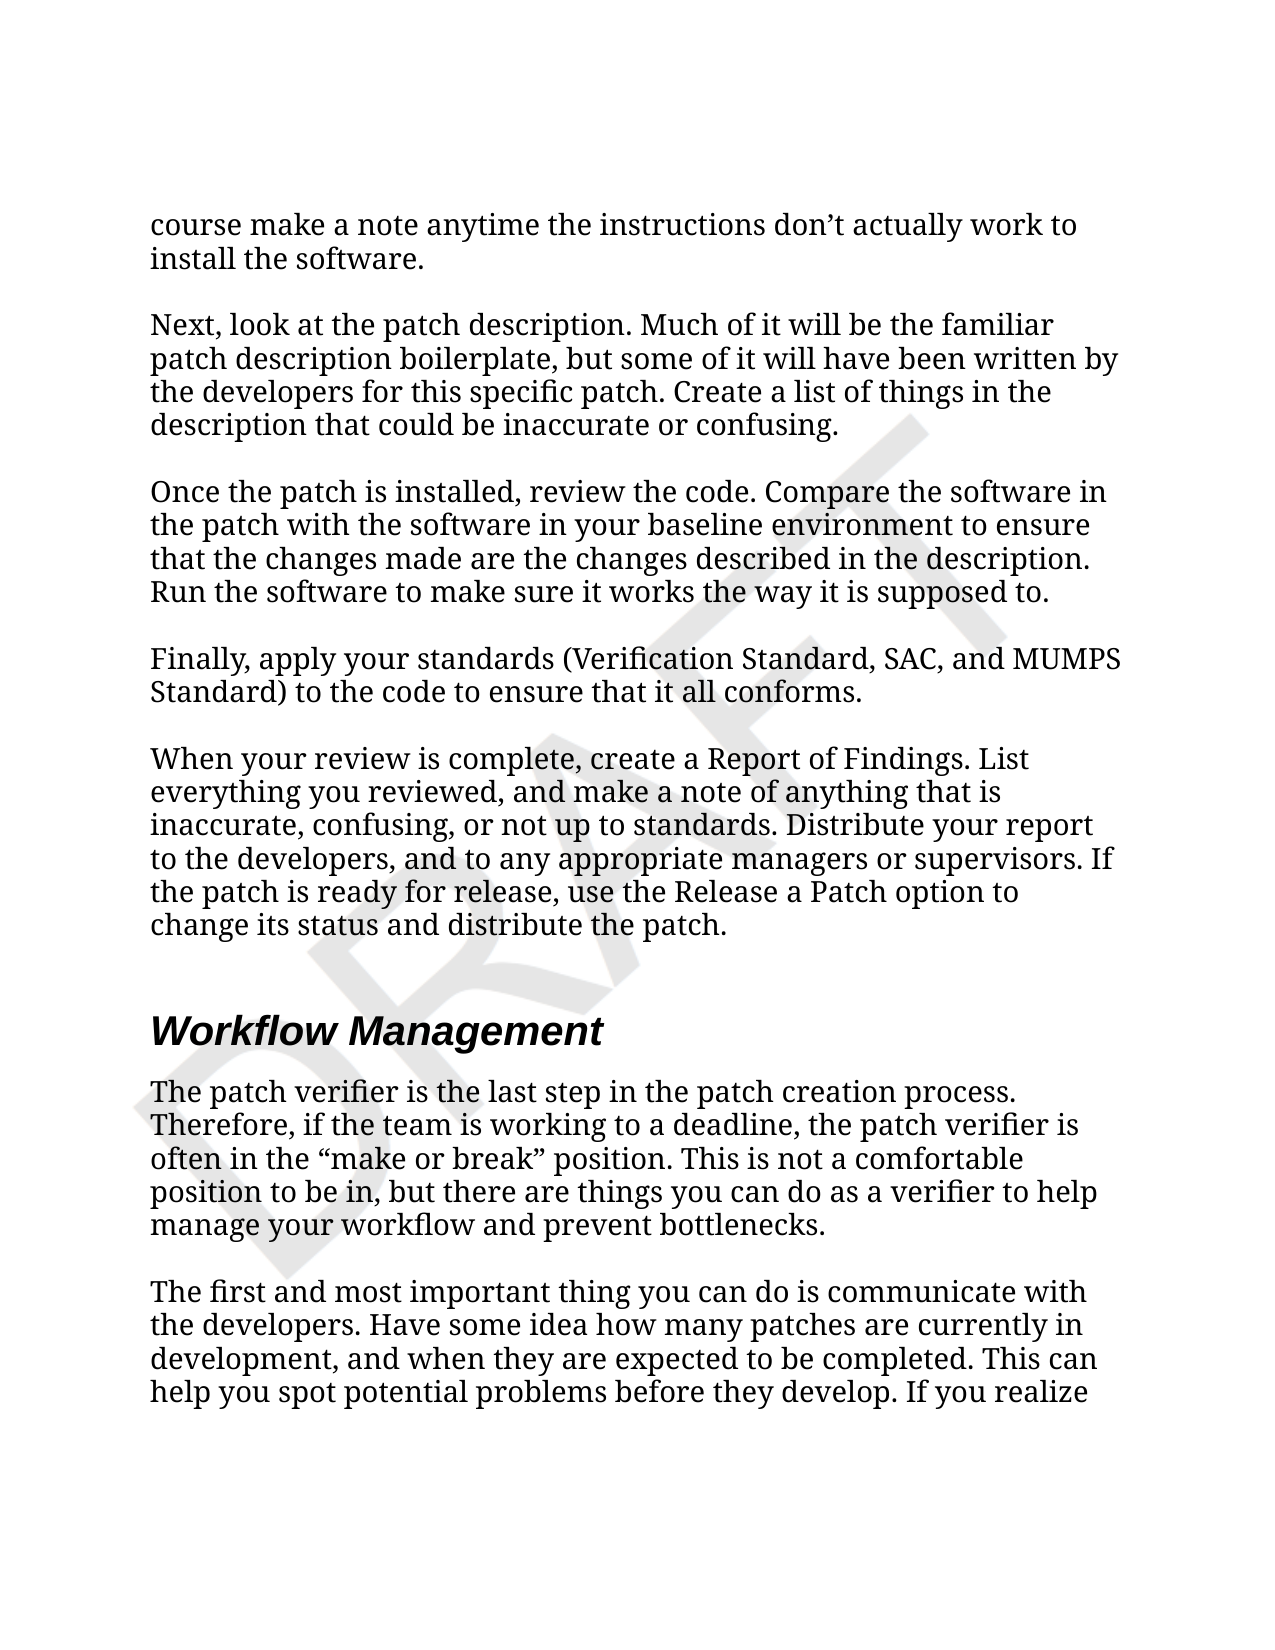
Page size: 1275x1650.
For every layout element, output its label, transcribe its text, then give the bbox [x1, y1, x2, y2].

text Next, look at the patch description. Much of it will be the familiar patch description boilerplate, but some of it will have been written by the developers for this specific patch. Create a list of things in the description that could be inaccurate or confusing. [150, 309, 1125, 442]
text The patch verifier is the last step in the patch creation process. Therefore, if the team is working to a deadline, the patch verifier is often in the “make or break” position. This is not a comfortable position to be in, but there are things you can do as a verifier to help manage your workflow and prevent bottlenecks. [150, 1076, 1125, 1242]
picture [237, 1059, 1038, 1076]
picture [237, 609, 1038, 642]
text Finally, apply your standards (Verification Standard, SAC, and MUMPS Standard) to the code to ensure that it all conforms. [150, 642, 1125, 709]
picture [237, 442, 1038, 476]
text Once the patch is installed, review the code. Compare the software in the patch with the software in your baseline environment to ensure that the changes made are the changes described in the description. Run the software to make sure it works the way it is supposed to. [150, 476, 1125, 609]
text course make a note anytime the instructions don’t actually work to install the software. [150, 209, 1125, 276]
picture [237, 709, 1038, 742]
picture [237, 942, 1038, 992]
text The first and most important thing you can do is communicate with the developers. Have some idea how many patches are currently in development, and when they are expected to be completed. This can help you spot potential problems before they develop. If you realize [150, 1276, 1125, 1409]
text When your review is complete, create a Report of Findings. List everything you reviewed, and make a note of anything that is inaccurate, confusing, or not up to standards. Distribute your report to the developers, and to any appropriate managers or supervisors. If the patch is ready for release, use the Release a Patch option to change its status and distribute the patch. [150, 742, 1125, 942]
subtitle Workflow Management [150, 992, 1125, 1059]
